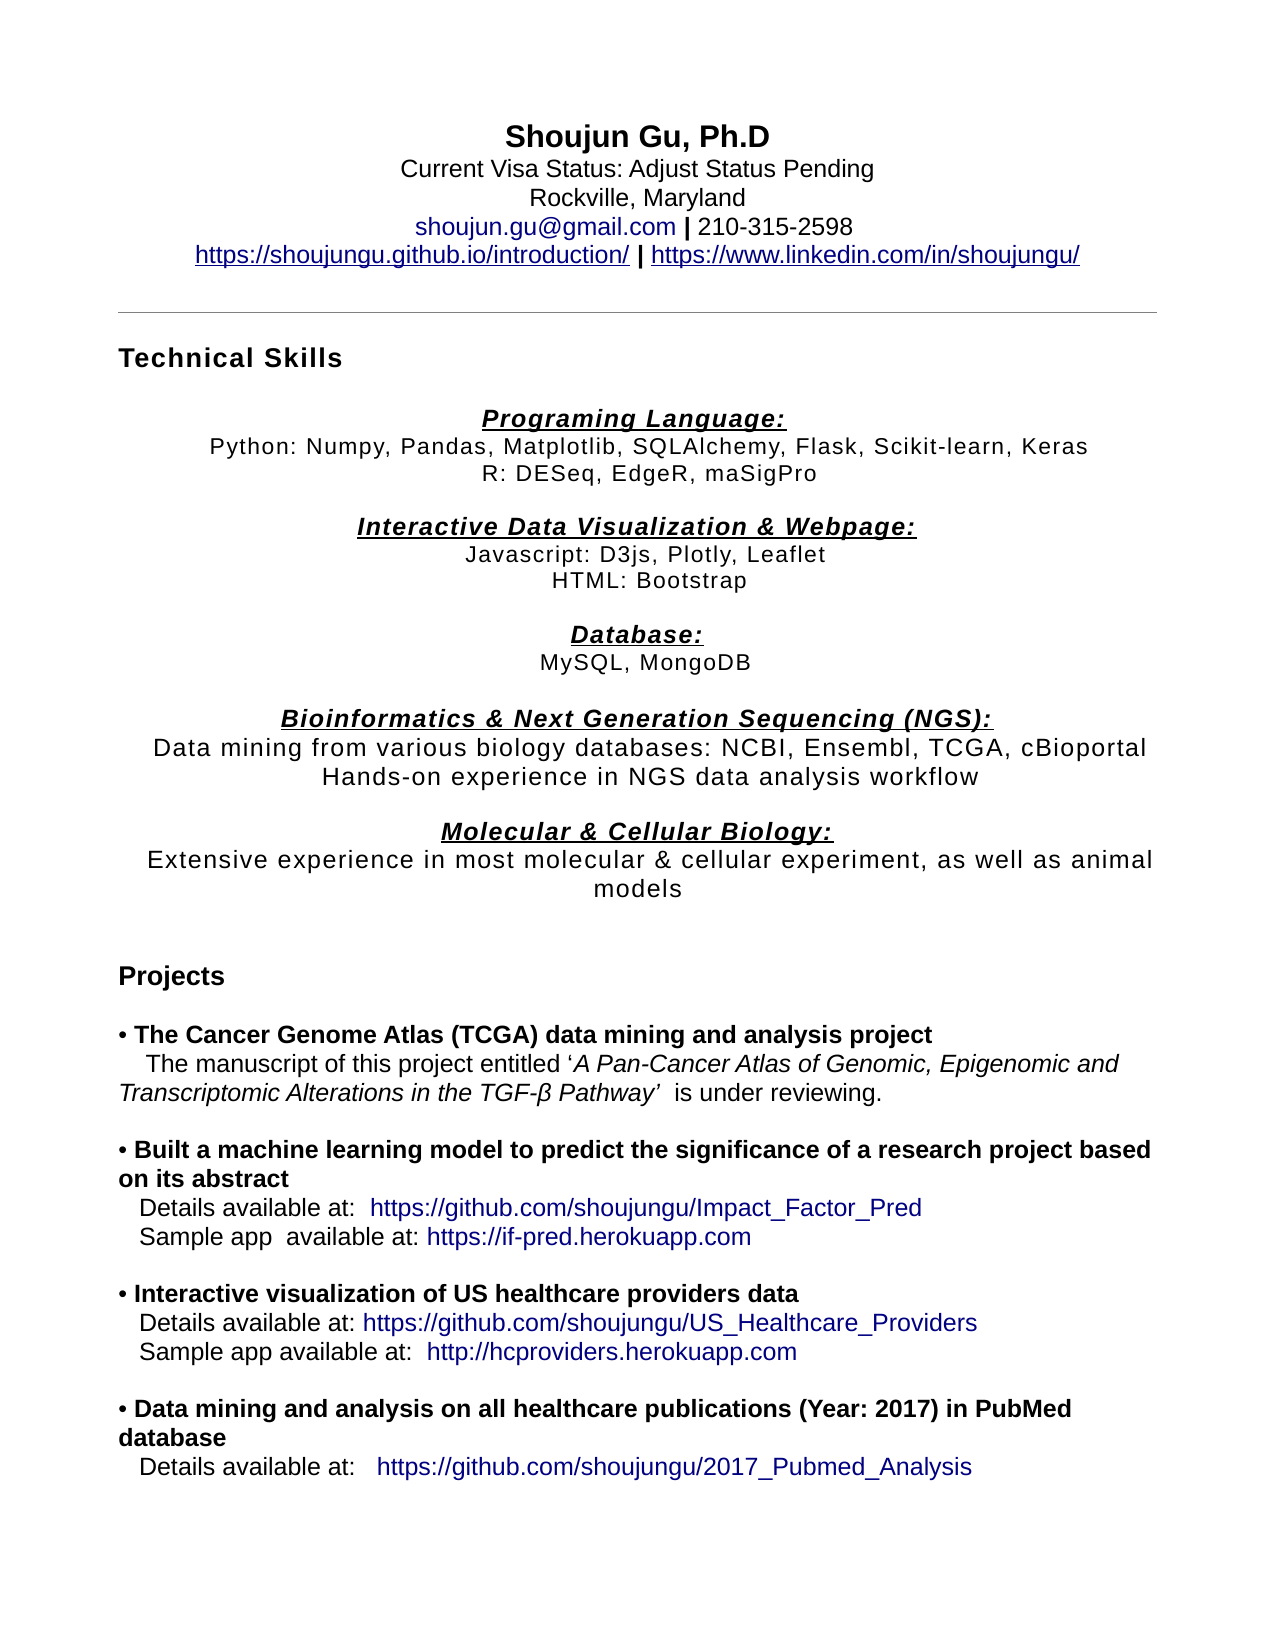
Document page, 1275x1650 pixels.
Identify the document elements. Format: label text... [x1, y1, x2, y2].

text HTML: Bootstrap [118, 567, 1157, 594]
text Projects [118, 960, 1157, 992]
text The manuscript of this project entitled ‘A Pan-Cancer Atlas of Genomic, Epigenomic and Transcriptomic Alterations in the TGF-β Pathway’ is under reviewing. [118, 1049, 1157, 1107]
text Sample app available at: http://hcproviders.herokuapp.com [118, 1337, 1157, 1365]
text Molecular & Cellular Biology: [118, 817, 1157, 845]
text Extensive experience in most molecular & cellular experiment, as well as animal models [118, 845, 1157, 903]
text • Interactive visualization of US healthcare providers data [118, 1279, 1157, 1308]
text Details available at: https://github.com/shoujungu/US_Healthcare_Providers [118, 1308, 1157, 1337]
text • Built a machine learning model to predict the significance of a research project based on its abstract [118, 1135, 1157, 1193]
text Rockville, Maryland [118, 183, 1157, 212]
text R: DESeq, EdgeR, maSigPro [118, 459, 1157, 486]
text Details available at: https://github.com/shoujungu/2017_Pubmed_Analysis [118, 1452, 1157, 1480]
text Sample app available at: https://if-pred.herokuapp.com [118, 1222, 1157, 1250]
text Interactive Data Visualization & Webpage: [118, 512, 1157, 541]
text Programing Language: [118, 404, 1157, 433]
text Python: Numpy, Pandas, Matplotlib, SQLAlchemy, Flask, Scikit-learn, Keras [118, 433, 1157, 459]
text Shoujun Gu, Ph.D [118, 118, 1157, 154]
text Data mining from various biology databases: NCBI, Ensembl, TCGA, cBioportal [118, 733, 1157, 761]
text Current Visa Status: Adjust Status Pending [118, 154, 1157, 183]
text Bioinformatics & Next Generation Sequencing (NGS): [118, 704, 1157, 733]
text Details available at: https://github.com/shoujungu/Impact_Factor_Pred [118, 1193, 1157, 1222]
text Hands-on experience in NGS data analysis workflow [118, 761, 1157, 790]
text MySQL, MongoDB [118, 649, 1157, 675]
text • The Cancer Genome Atlas (TCGA) data mining and analysis project [118, 1020, 1157, 1049]
text Technical Skills [118, 342, 1157, 373]
text Database: [118, 620, 1157, 649]
text Javascript: D3js, Plotly, Leaflet [118, 541, 1157, 567]
text shoujun.gu@gmail.com | 210-315-2598 [118, 212, 1157, 240]
text • Data mining and analysis on all healthcare publications (Year: 2017) in PubMed database [118, 1394, 1157, 1452]
text https://shoujungu.github.io/introduction/ | https://www.linkedin.com/in/shoujungu/ [118, 240, 1157, 269]
